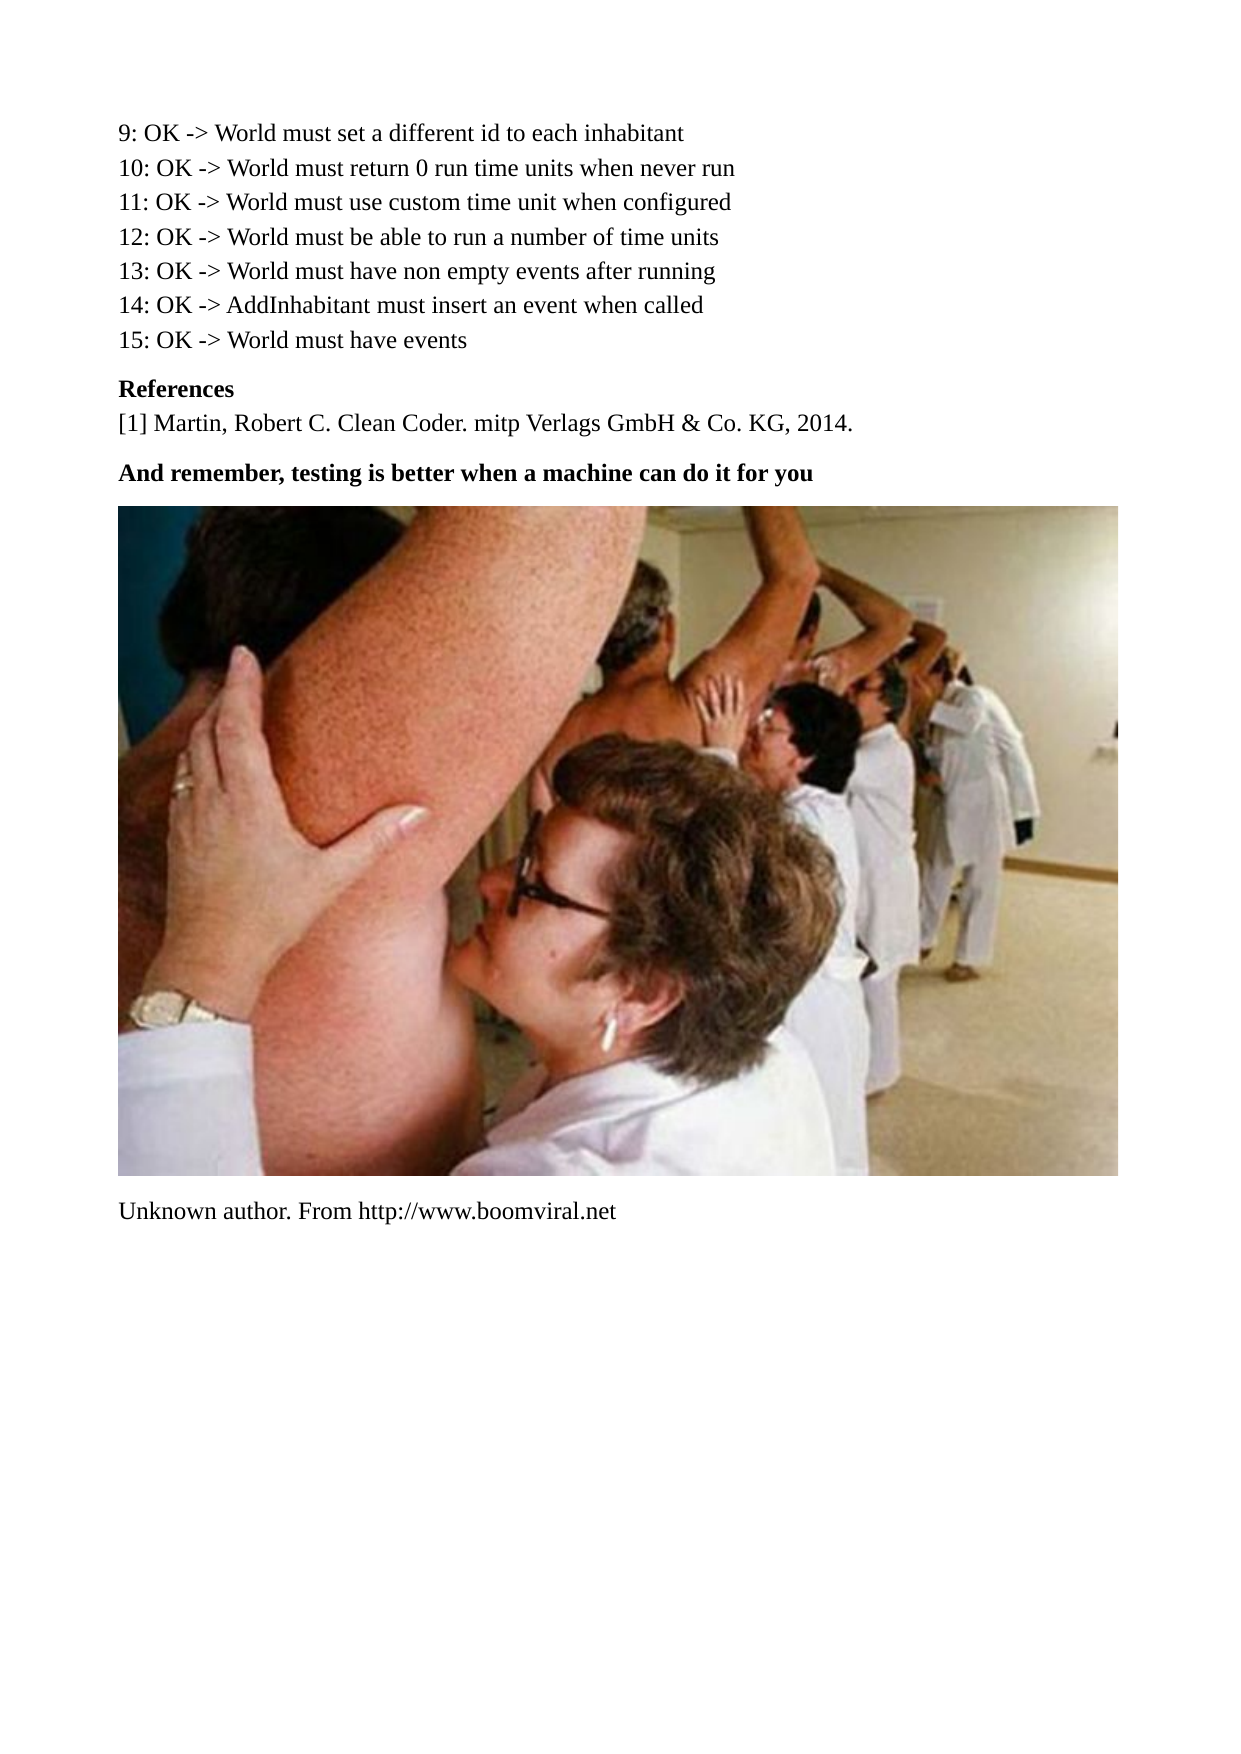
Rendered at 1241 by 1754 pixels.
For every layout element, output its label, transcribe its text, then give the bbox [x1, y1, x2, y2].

text And remember, testing is better when a machine can do it for you [118, 458, 1122, 486]
text References [1] Martin, Robert C. Clean Coder. mitp Verlags GmbH & Co. KG, 2014. [118, 374, 1122, 437]
text Unknown author. From http://www.boomviral.net [118, 1196, 1122, 1224]
picture [118, 506, 1119, 1176]
text 9: OK -> World must set a different id to each inhabitant 10: OK -> World must return 0 run time units when never run 11: OK -> World must use custom time unit when configured 12: OK -> World must be able to run a number of time units 13: OK -> World must have non empty events after running 14: OK -> AddInhabitant must insert an event when called 15: OK -> World must have events [118, 118, 1122, 354]
